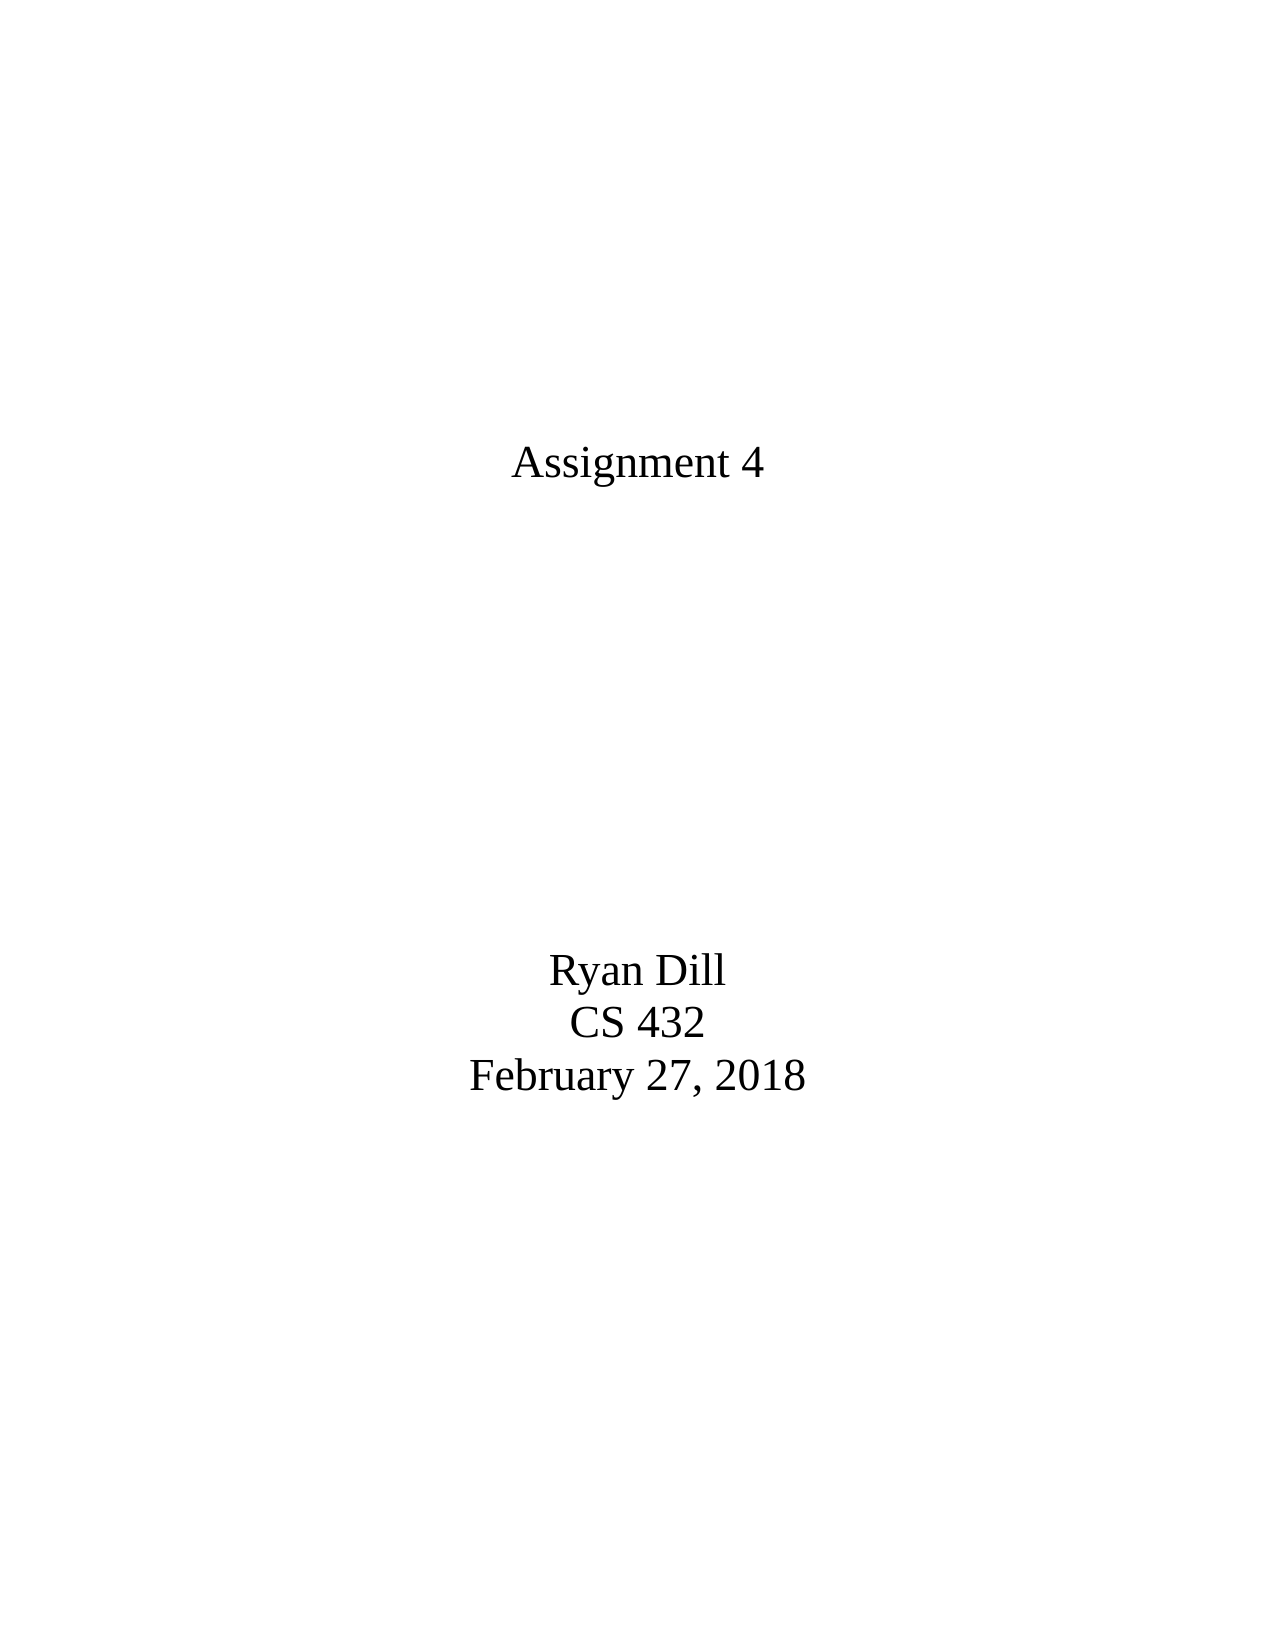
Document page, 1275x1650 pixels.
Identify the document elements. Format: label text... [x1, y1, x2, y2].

text Ryan Dill [118, 942, 1157, 995]
text February 27, 2018 [118, 1048, 1157, 1100]
text CS 432 [118, 995, 1157, 1048]
text Assignment 4 [118, 434, 1157, 487]
